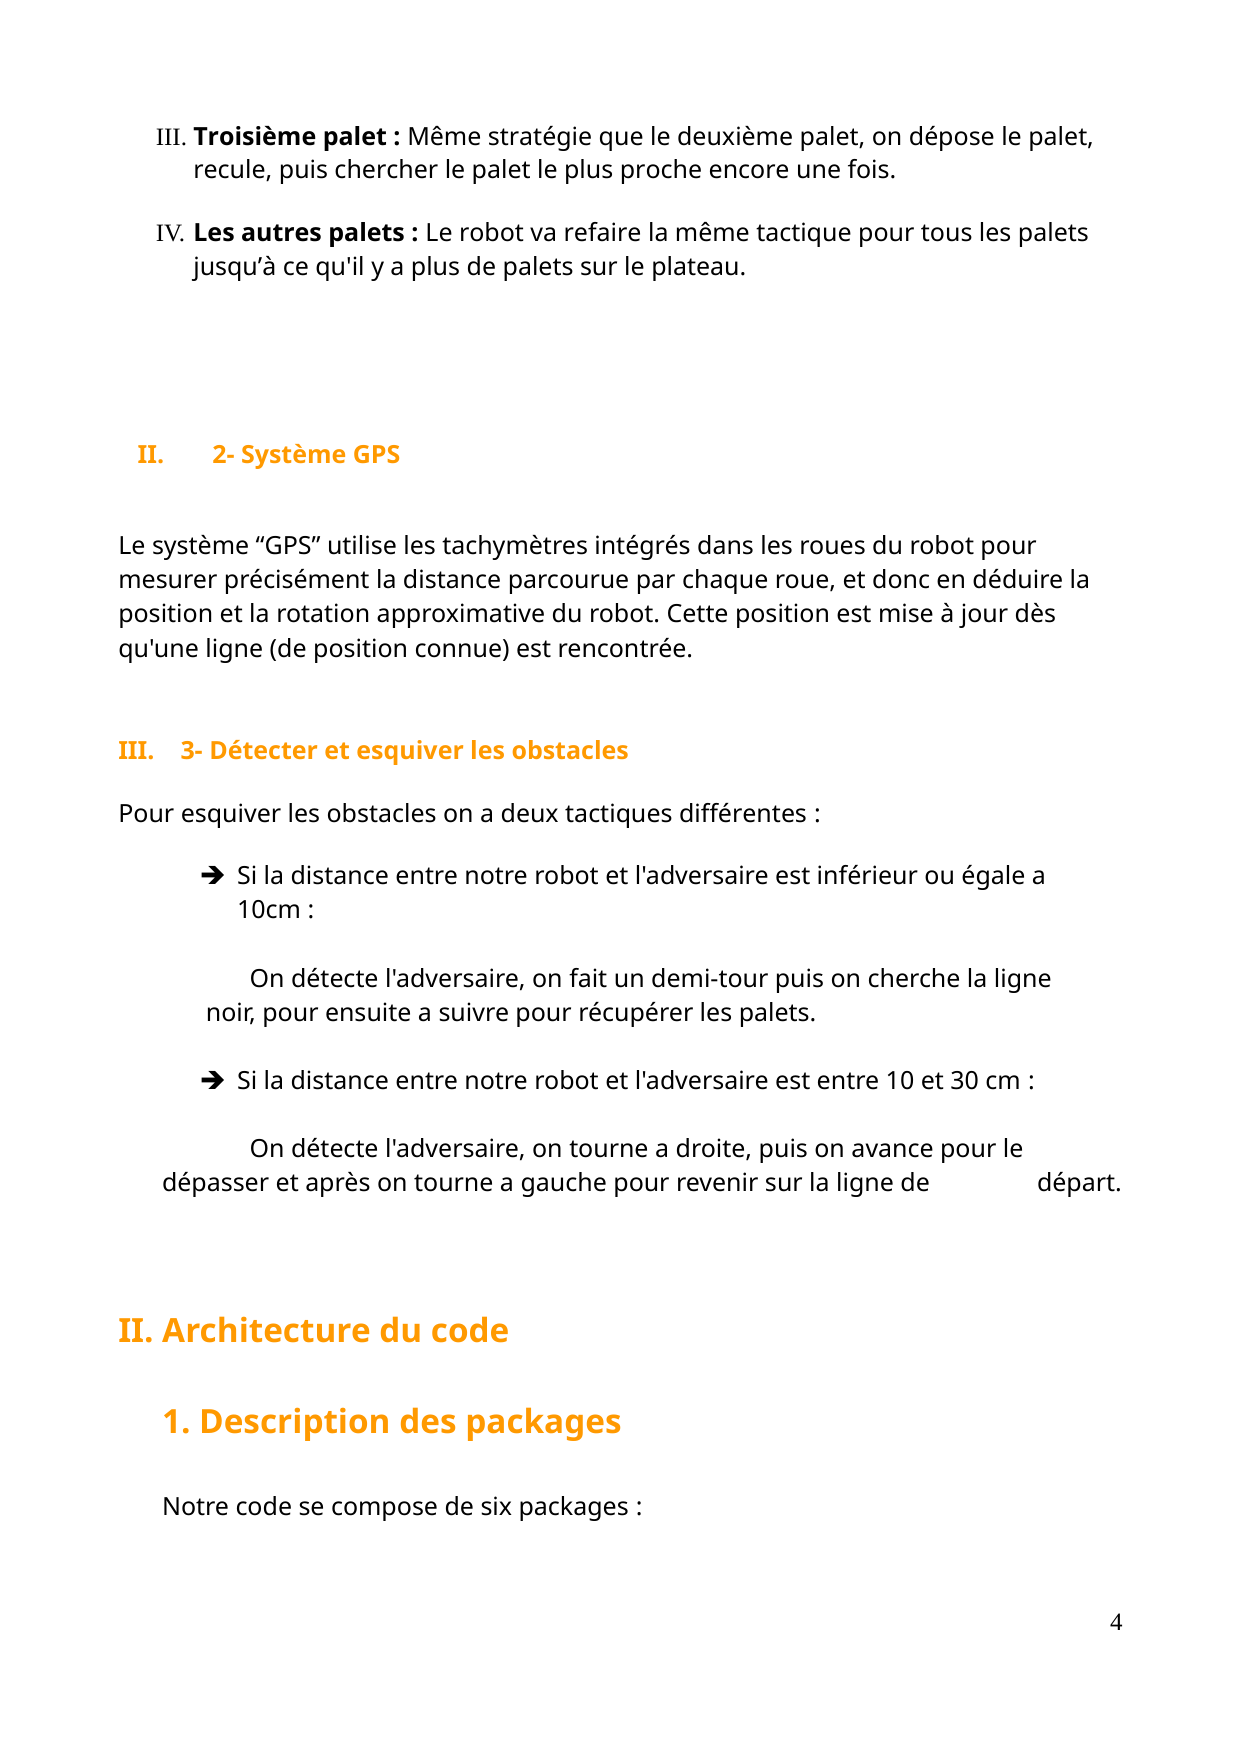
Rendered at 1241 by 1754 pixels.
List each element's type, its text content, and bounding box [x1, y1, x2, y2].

text On détecte l'adversaire, on fait un demi-tour puis on cherche la ligne noir, pour ensuite a suivre pour récupérer les palets. [118, 960, 1122, 1028]
text II. 2- Système GPS [118, 436, 1122, 471]
text On détecte l'adversaire, on tourne a droite, puis on avance pour le dépasser et après on tourne a gauche pour revenir sur la ligne de départ. [118, 1131, 1122, 1199]
list Troisième palet : Même stratégie que le deuxième palet, on dépose le palet, recule, puis chercher le palet le plus proche encore une fois. [156, 118, 1122, 186]
text III. 3- Détecter et esquiver les obstacles [118, 732, 1122, 766]
list Les autres palets : Le robot va refaire la même tactique pour tous les palets jusqu’à ce qu'il y a plus de palets sur le plateau. [156, 215, 1122, 283]
text Pour esquiver les obstacles on a deux tactiques différentes : [118, 795, 1122, 829]
text II. Architecture du code [118, 1307, 1122, 1352]
list Si la distance entre notre robot et l'adversaire est inférieur ou égale a 10cm : [199, 858, 1122, 926]
text Le système “GPS” utilise les tachymètres intégrés dans les roues du robot pour mesurer précisément la distance parcourue par chaque roue, et donc en déduire la position et la rotation approximative du robot. Cette position est mise à jour dès qu'une ligne (de position connue) est rencontrée. [118, 528, 1122, 664]
list Si la distance entre notre robot et l'adversaire est entre 10 et 30 cm : [199, 1062, 1122, 1096]
text 1. Description des packages [118, 1398, 1122, 1443]
text Notre code se compose de six packages : [118, 1488, 1122, 1523]
